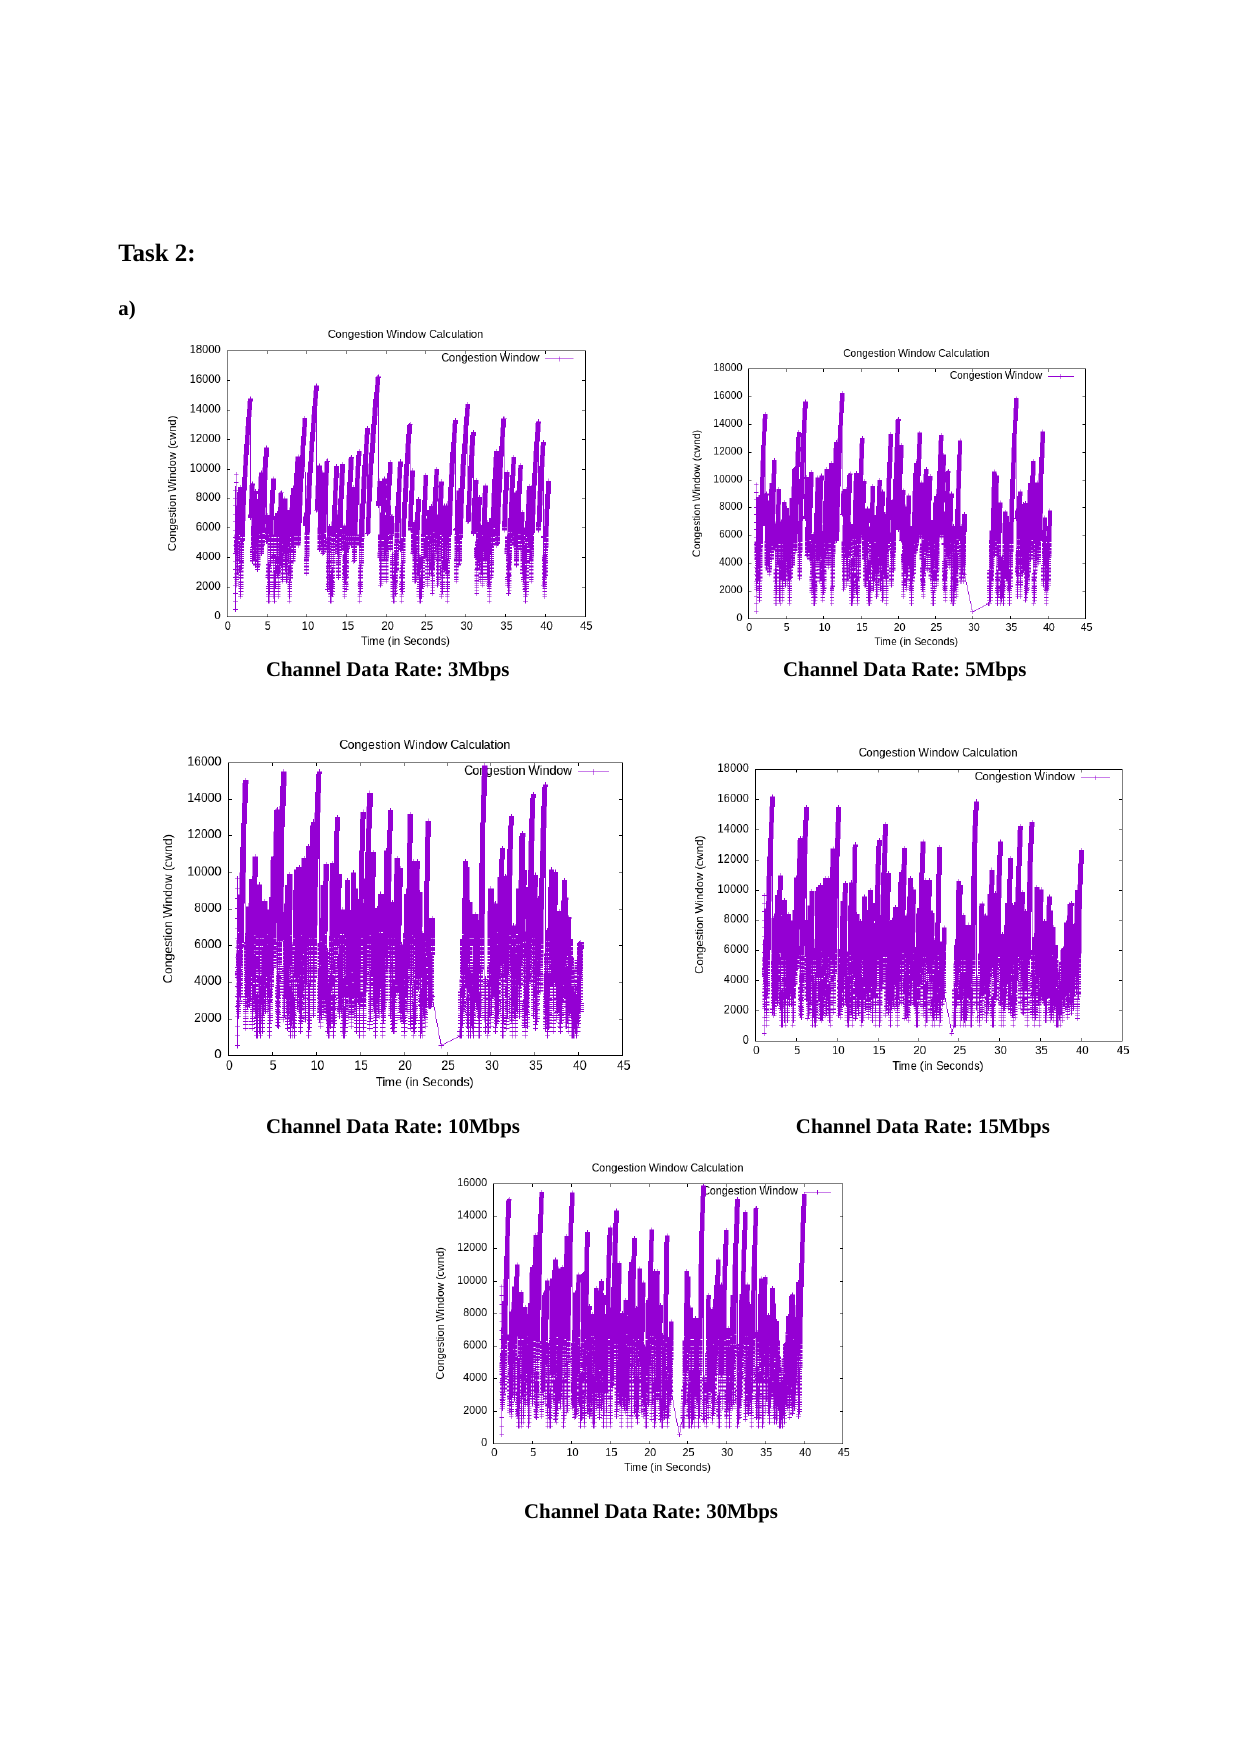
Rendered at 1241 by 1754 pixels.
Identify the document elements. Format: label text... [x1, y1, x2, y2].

picture [164, 320, 604, 650]
text Channel Data Rate: 10Mbps Channel Data Rate: 15Mbps [118, 1114, 1122, 1138]
text Channel Data Rate: 30Mbps [118, 1499, 1122, 1523]
text Task 2: [118, 238, 1122, 267]
text a) [118, 296, 1122, 320]
text Channel Data Rate: 3Mbps Channel Data Rate: 5Mbps [118, 657, 1122, 681]
picture [432, 1153, 861, 1476]
picture [691, 737, 1141, 1075]
picture [689, 339, 1103, 650]
picture [159, 729, 643, 1092]
